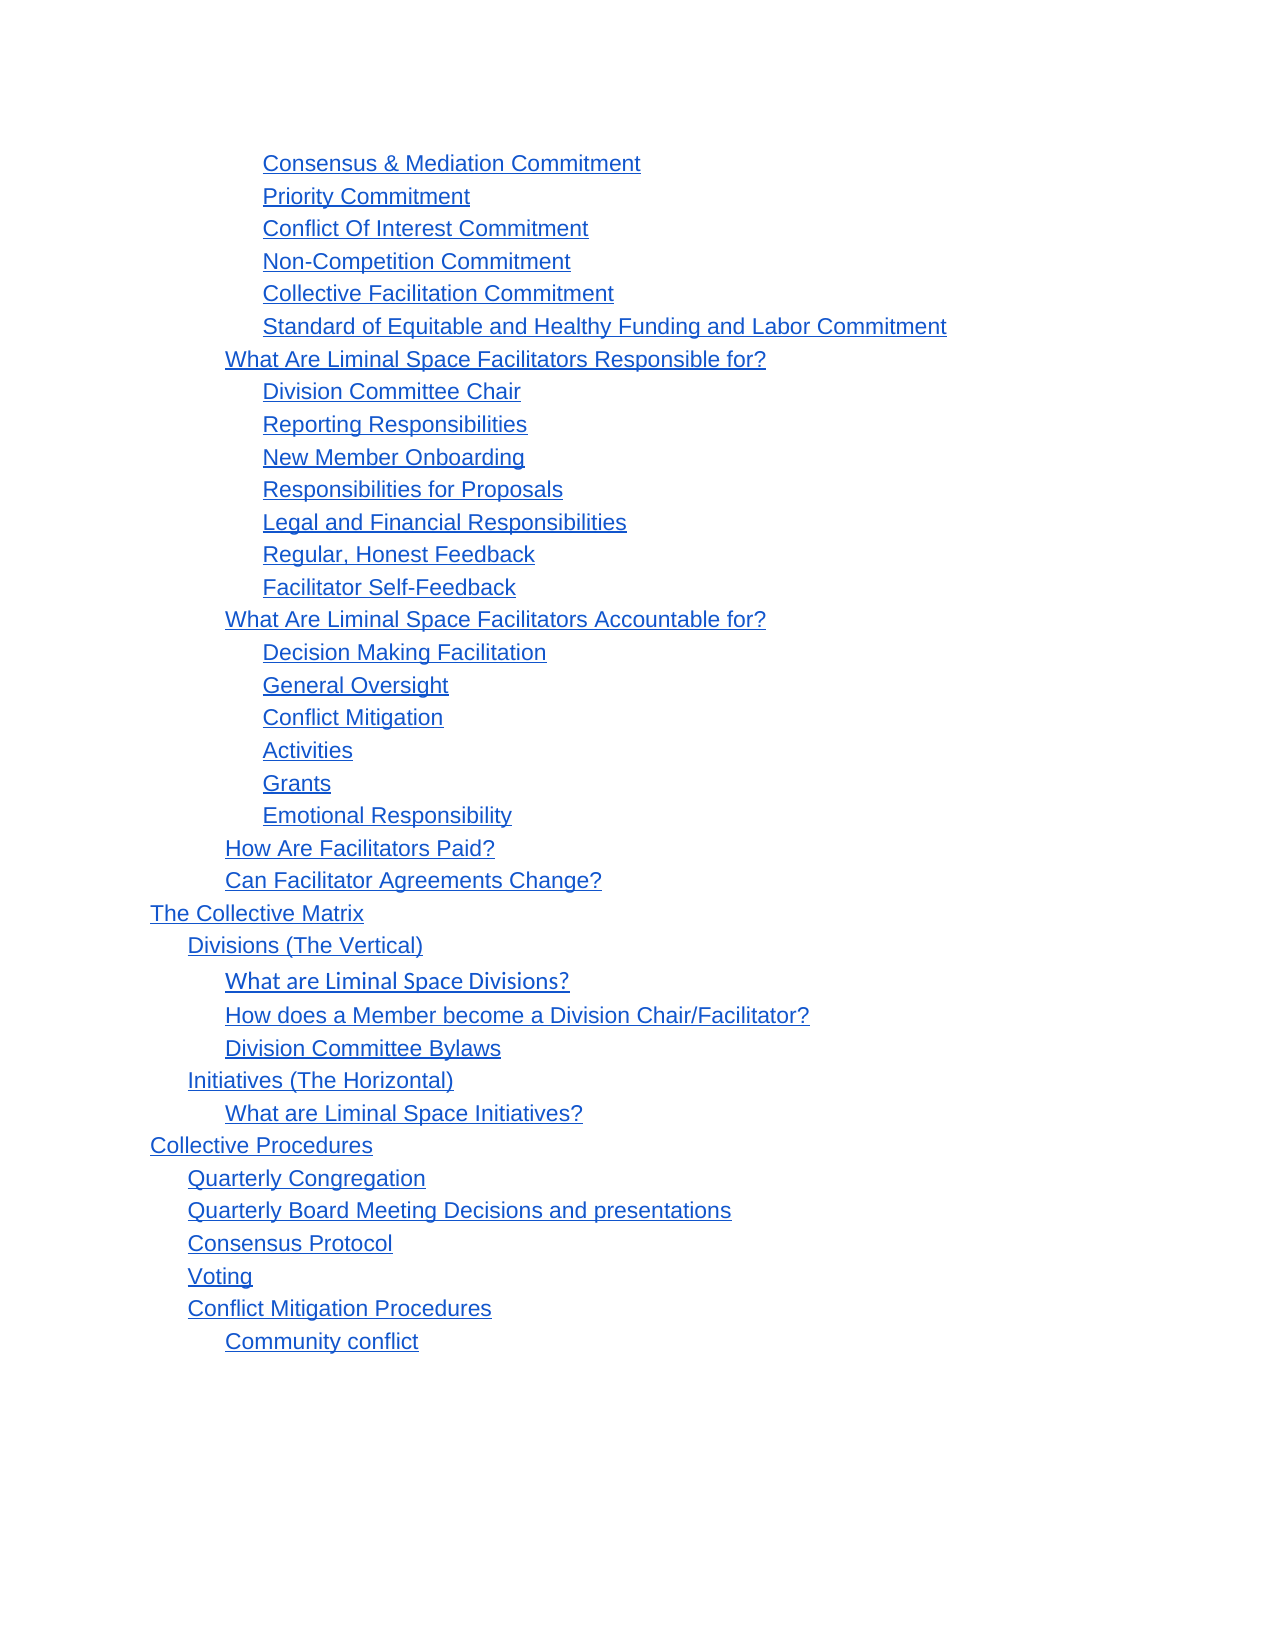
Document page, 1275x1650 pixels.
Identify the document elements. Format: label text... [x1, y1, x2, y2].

text Decision Making Facilitation [262, 639, 1125, 665]
text Collective Facilitation Commitment [262, 280, 1125, 307]
text Reporting Responsibilities [262, 411, 1125, 437]
text The Collective Matrix [150, 900, 1125, 926]
text Standard of Equitable and Healthy Funding and Labor Commitment [262, 313, 1125, 339]
text Division Committee Bylaws [225, 1034, 1125, 1061]
text Quarterly Congregation [187, 1165, 1125, 1191]
text Priority Commitment [262, 183, 1125, 209]
text Division Committee Chair [262, 378, 1125, 404]
text Legal and Financial Responsibilities [262, 509, 1125, 535]
text What are Liminal Space Divisions? [225, 965, 1125, 996]
text What Are Liminal Space Facilitators Responsible for? [225, 346, 1125, 372]
text Quarterly Board Meeting Decisions and presentations [187, 1197, 1125, 1224]
text How Are Facilitators Paid? [225, 835, 1125, 861]
text Can Facilitator Agreements Change? [225, 867, 1125, 894]
text What Are Liminal Space Facilitators Accountable for? [225, 606, 1125, 633]
text Consensus & Mediation Commitment [262, 150, 1125, 176]
text Responsibilities for Proposals [262, 476, 1125, 502]
text Initiatives (The Horizontal) [187, 1067, 1125, 1093]
text Conflict Mitigation [262, 704, 1125, 731]
text New Member Onboarding [262, 443, 1125, 470]
text What are Liminal Space Initiatives? [225, 1100, 1125, 1126]
text Non-Competition Commitment [262, 248, 1125, 274]
text Activities [262, 737, 1125, 763]
text Conflict Mitigation Procedures [187, 1295, 1125, 1322]
text How does a Member become a Division Chair/Facilitator? [225, 1002, 1125, 1028]
text Voting [187, 1263, 1125, 1289]
text Grants [262, 769, 1125, 796]
text Regular, Honest Feedback [262, 541, 1125, 568]
text General Oversight [262, 672, 1125, 698]
text Consensus Protocol [187, 1230, 1125, 1256]
text Emotional Responsibility [262, 802, 1125, 828]
text Collective Procedures [150, 1132, 1125, 1159]
text Community conflict [225, 1328, 1125, 1354]
text Facilitator Self-Feedback [262, 574, 1125, 600]
text Conflict Of Interest Commitment [262, 215, 1125, 242]
text Divisions (The Vertical) [187, 932, 1125, 959]
